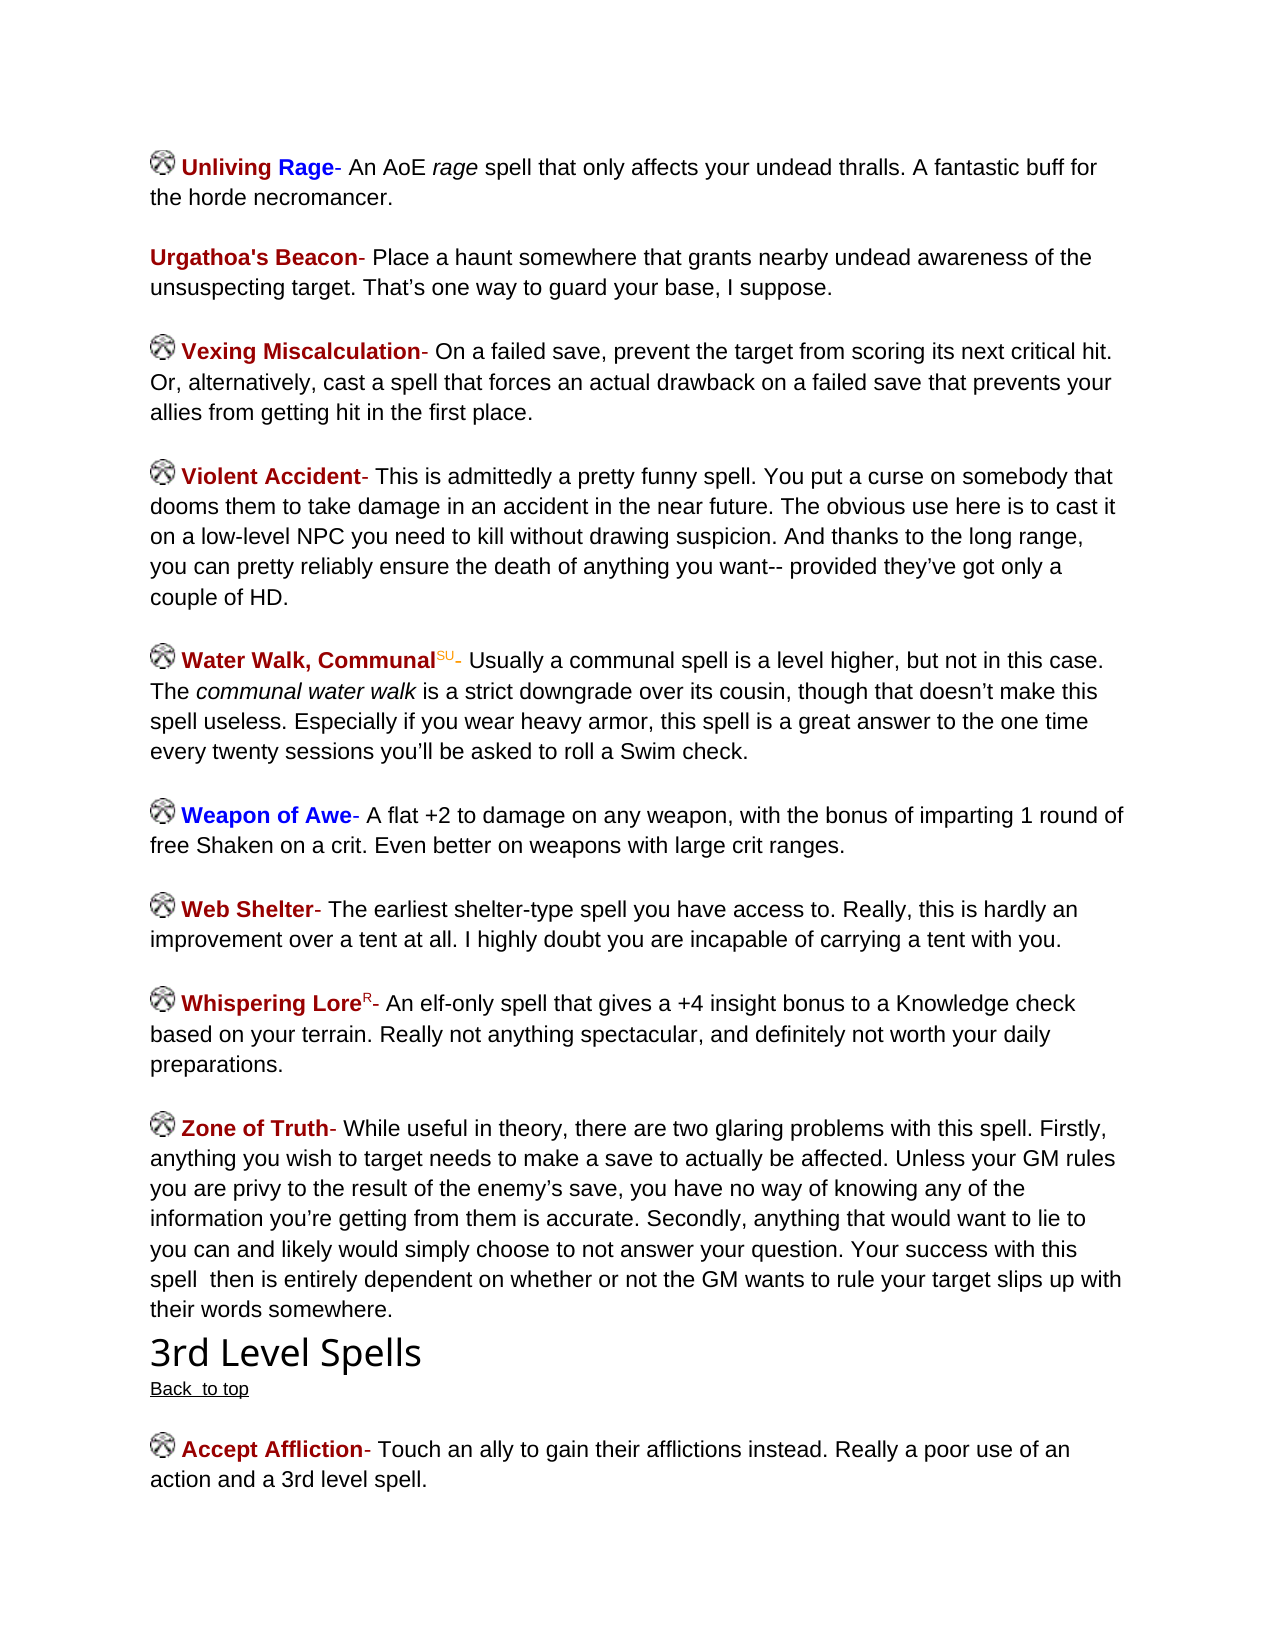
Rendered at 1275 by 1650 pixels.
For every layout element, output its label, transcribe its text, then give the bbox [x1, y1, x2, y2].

text Back to top [150, 1377, 1125, 1399]
text Vexing Miscalculation- On a failed save, prevent the target from scoring its next critical hit. Or, alternatively, cast a spell that forces an actual drawback on a failed save that prevents your allies from getting hit in the first place. [150, 335, 1125, 425]
picture [150, 334, 175, 360]
text Whispering LoreR- An elf-only spell that gives a +4 insight bonus to a Knowledge check based on your terrain. Really not anything spectacular, and definitely not worth your daily preparations. [150, 987, 1125, 1077]
text Accept Affliction- Touch an ally to gain their afflictions instead. Really a poor use of an action and a 3rd level spell. [150, 1432, 1125, 1492]
picture [150, 986, 175, 1012]
text Zone of Truth- While useful in theory, there are two glaring problems with this spell. Firstly, anything you wish to target needs to make a save to actually be affected. Unless your GM rules you are privy to the result of the enemy’s save, you have no way of knowing any of the information you’re getting from them is accurate. Secondly, anything that would want to lie to you can and likely would simply choose to not answer your question. Your success with this spell then is entirely dependent on whether or not the GM wants to rule your target slips up with their words somewhere. [150, 1111, 1125, 1322]
text Urgathoa's Beacon- Place a haunt somewhere that grants nearby undead awareness of the unsuspecting target. That’s one way to guard your base, I suppose. [150, 244, 1125, 301]
picture [150, 459, 175, 485]
picture [150, 892, 175, 918]
subtitle 3rd Level Spells [150, 1326, 1125, 1377]
picture [150, 1111, 175, 1137]
picture [150, 798, 175, 824]
picture [150, 1432, 175, 1458]
picture [150, 643, 175, 669]
text Web Shelter- The earliest shelter-type spell you have access to. Really, this is hardly an improvement over a tent at all. I highly doubt you are incapable of carrying a tent with you. [150, 893, 1125, 953]
text Weapon of Awe- A flat +2 to damage on any weapon, with the bonus of imparting 1 round of free Shaken on a crit. Even better on weapons with large crit ranges. [150, 798, 1125, 859]
text Violent Accident- This is admittedly a pretty funny spell. You put a curse on somebody that dooms them to take damage in an accident in the near future. The obvious use here is to cast it on a low-level NPC you need to kill without drawing suspicion. And thanks to the long range, you can pretty reliably ensure the death of anything you want-- provided they’ve got only a couple of HD. [150, 459, 1125, 610]
text Water Walk, CommunalSU- Usually a communal spell is a level higher, but not in this case. The communal water walk is a strict downgrade over its cousin, though that doesn’t make this spell useless. Especially if you wear heavy armor, this spell is a great answer to the one time every twenty sessions you’ll be asked to roll a Swim check. [150, 644, 1125, 764]
picture [150, 150, 175, 175]
text Unliving Rage- An AoE rage spell that only affects your undead thralls. A fantastic buff for the horde necromancer. [150, 150, 1125, 210]
